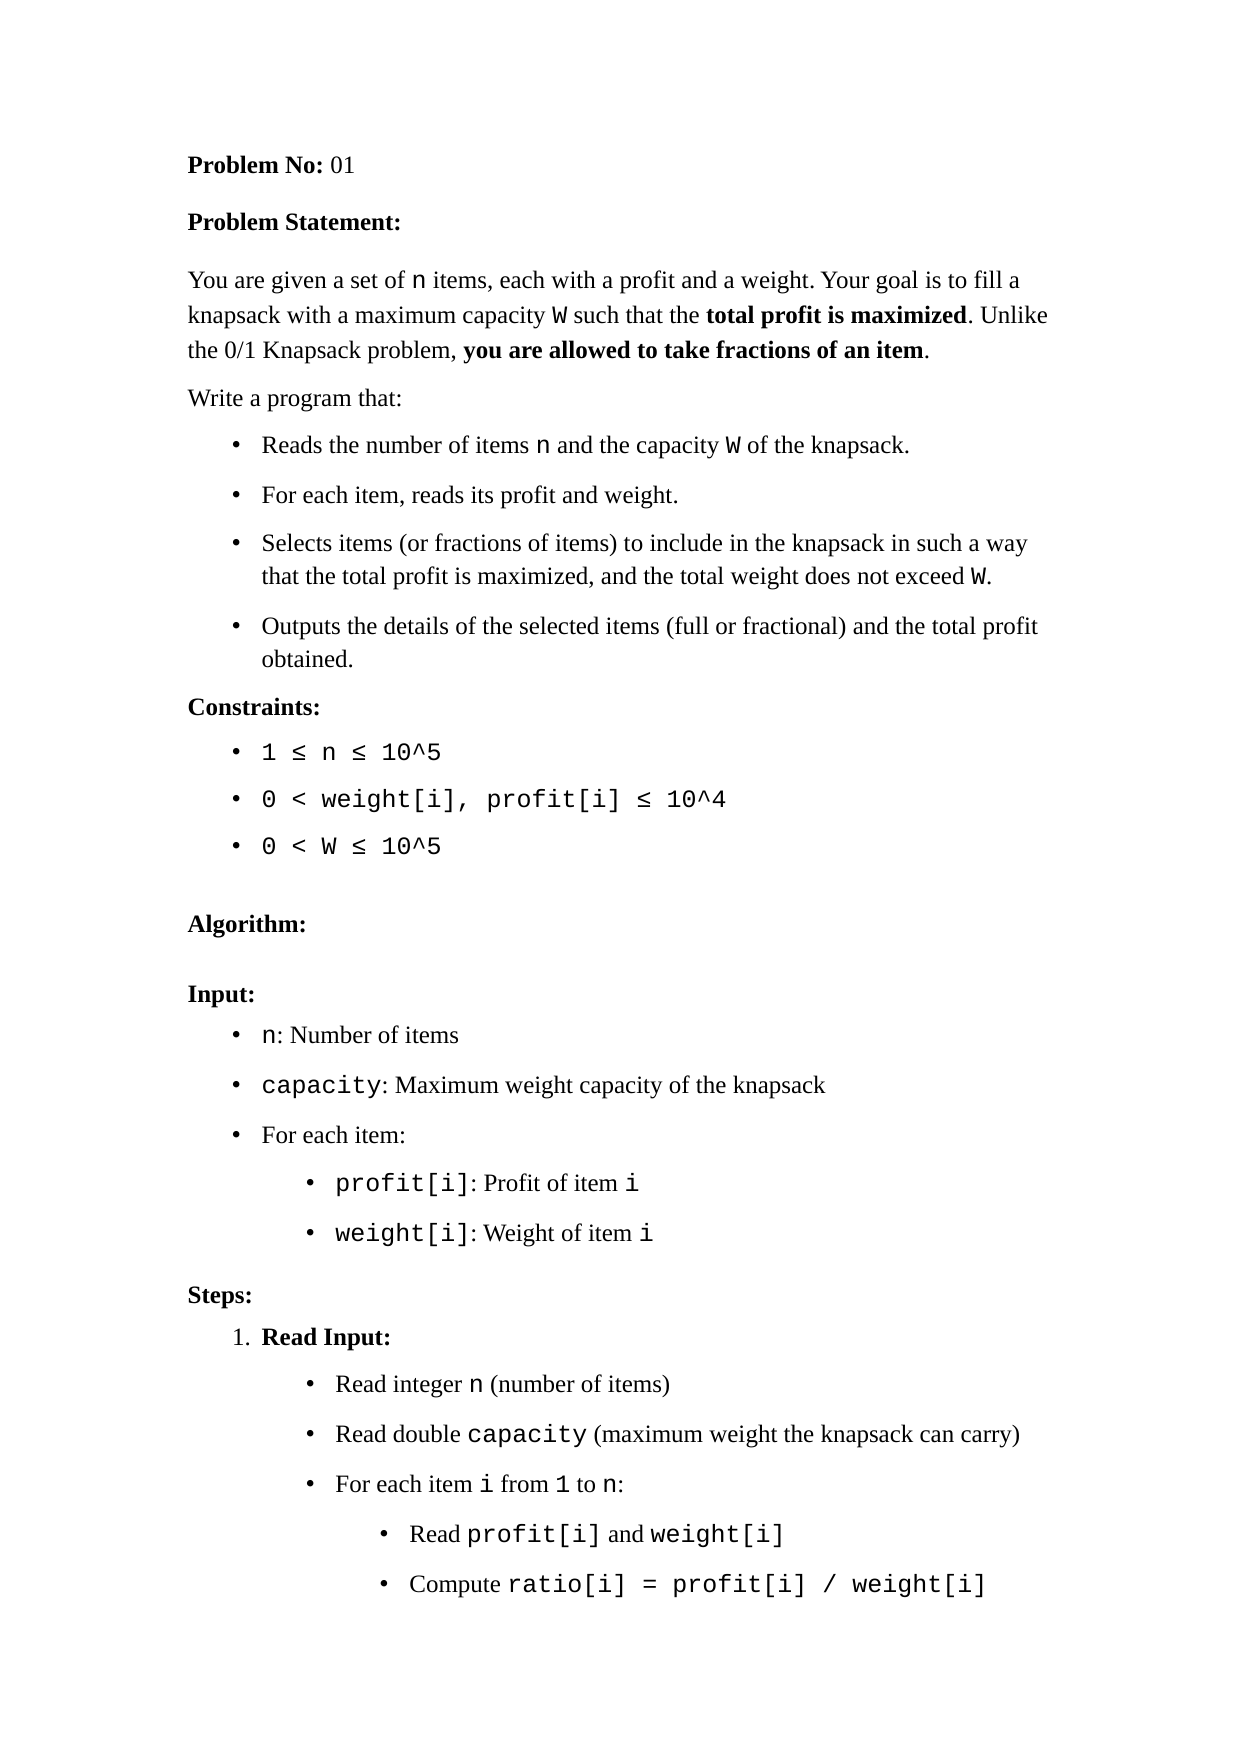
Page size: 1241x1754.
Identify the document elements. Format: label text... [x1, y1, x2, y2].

text You are given a set of n items, each with a profit and a weight. Your goal is to fill a knapsack with a maximum capacity W such that the total profit is maximized. Unlike the 0/1 Knapsack problem, you are allowed to take fractions of an item. [187, 265, 1053, 364]
list weight[i]: Weight of item i [306, 1218, 1053, 1249]
list profit[i]: Profit of item i [306, 1168, 1053, 1199]
list 0 < weight[i], profit[i] ≤ 10^4 [232, 786, 1053, 815]
list For each item i from 1 to n: [306, 1469, 1053, 1500]
text Write a program that: [187, 383, 1053, 412]
list For each item: [232, 1121, 1053, 1149]
list Read profit[i] and weight[i] [379, 1519, 1053, 1550]
list Outputs the details of the selected items (full or fractional) and the total profit obtained. [232, 611, 1053, 673]
text Problem Statement: [187, 207, 1053, 236]
text Problem No: 01 [187, 150, 1053, 179]
list Compute ratio[i] = profit[i] / weight[i] [379, 1569, 1053, 1600]
list Read Input: [232, 1322, 1053, 1351]
list Selects items (or fractions of items) to include in the knapsack in such a way that the total profit is maximized, and the total weight does not exceed W. [232, 528, 1053, 592]
list n: Number of items [232, 1021, 1053, 1051]
list 0 < W ≤ 10^5 [232, 833, 1053, 862]
list For each item, reads its profit and weight. [232, 480, 1053, 509]
text Constraints: [187, 692, 1053, 720]
list Read double capacity (maximum weight the knapsack can carry) [306, 1419, 1053, 1450]
list 1 ≤ n ≤ 10^5 [232, 739, 1053, 768]
subtitle Steps: [187, 1281, 1053, 1309]
subtitle Input: [187, 979, 1053, 1008]
list Reads the number of items n and the capacity W of the knapsack. [232, 430, 1053, 461]
list Read integer n (number of items) [306, 1369, 1053, 1400]
list capacity: Maximum weight capacity of the knapsack [232, 1071, 1053, 1101]
text Algorithm: [187, 909, 1053, 938]
